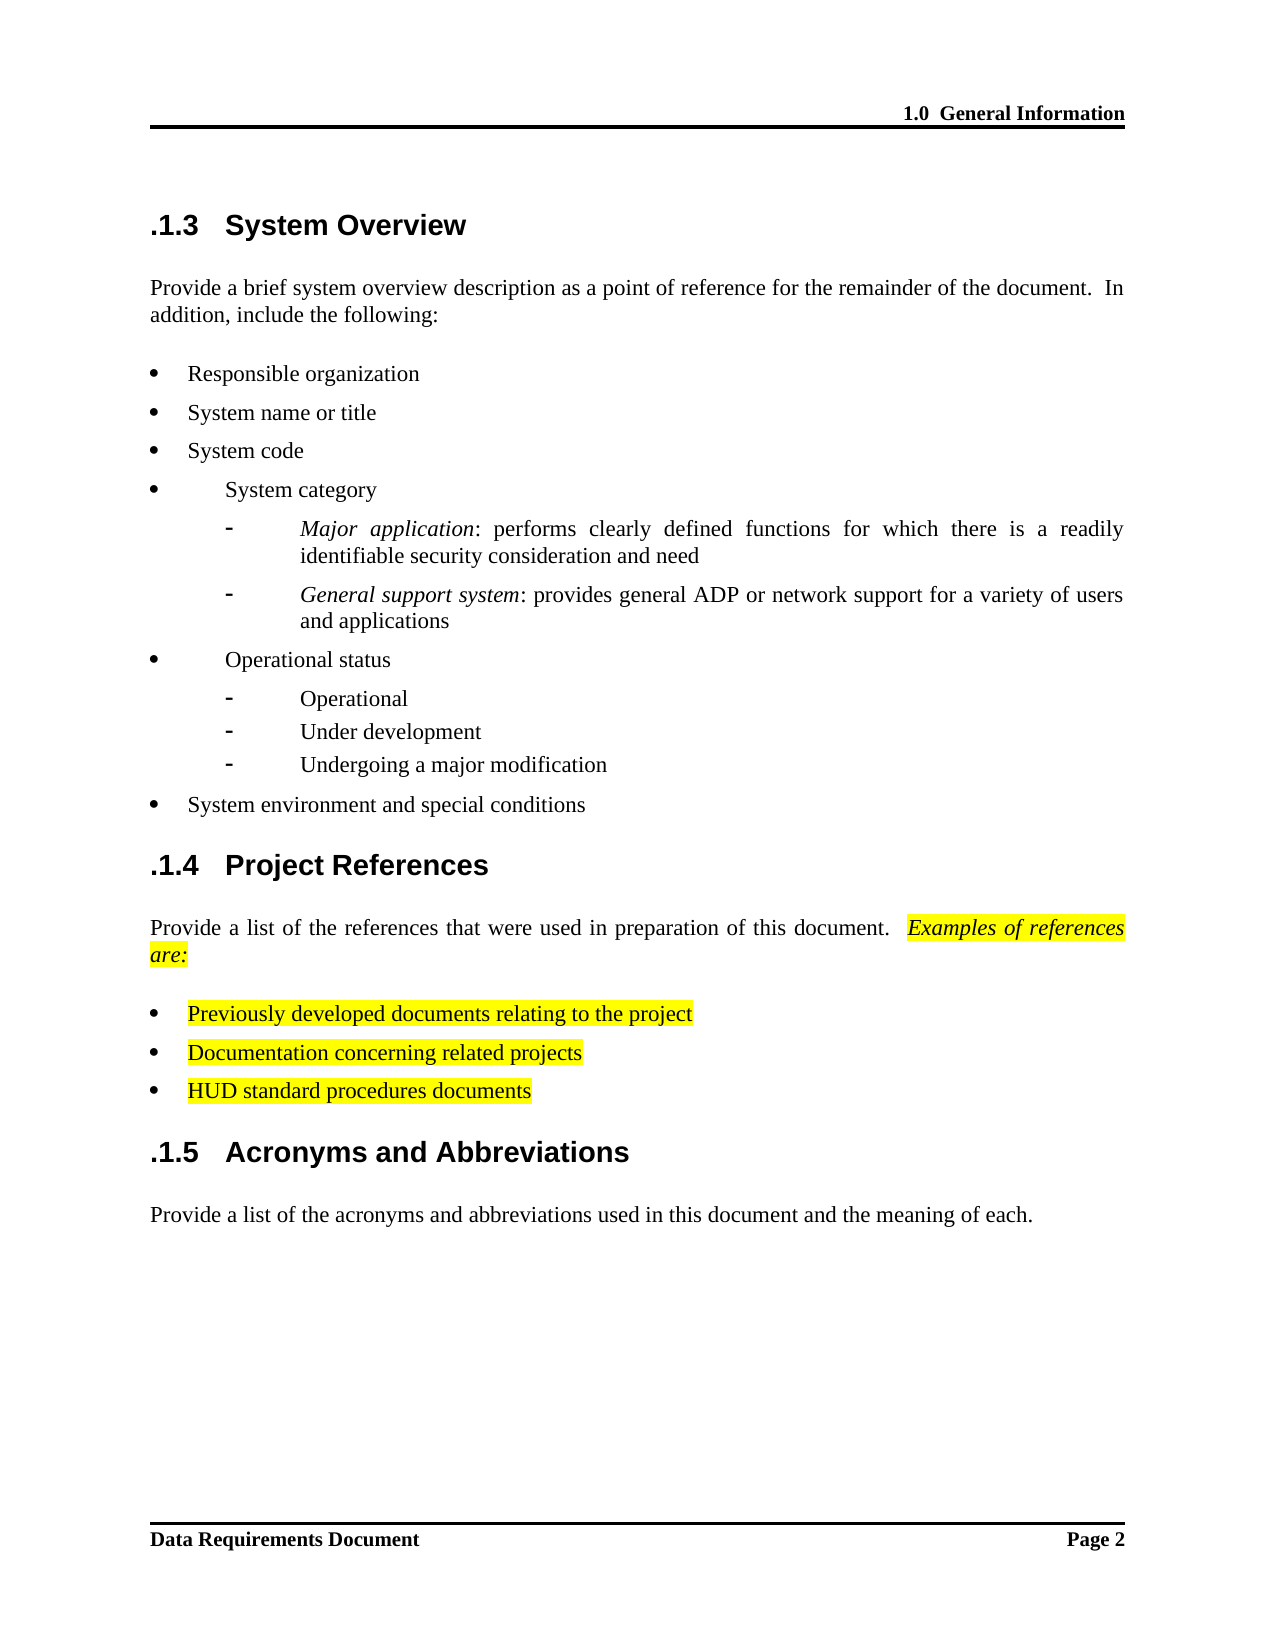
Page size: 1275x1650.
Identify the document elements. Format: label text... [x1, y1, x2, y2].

list Documentation concerning related projects [150, 1038, 1125, 1065]
list Major application: performs clearly defined functions for which there is a readily identifiable security consideration and need [225, 515, 1125, 568]
list Under development [225, 718, 1125, 745]
list General support system: provides general ADP or network support for a variety of users and applications [225, 581, 1125, 634]
list Responsible organization [150, 360, 1125, 386]
list System category [150, 476, 1125, 503]
text Provide a brief system overview description as a point of reference for the remainder of the document. In addition, include the following: [150, 274, 1125, 327]
list Previously developed documents relating to the project [150, 1000, 1125, 1026]
subtitle 1.5 Acronyms and Abbreviations [150, 1135, 1125, 1168]
list Operational [225, 685, 1125, 712]
subtitle 1.4 Project References [150, 848, 1125, 882]
list System environment and special conditions [150, 791, 1125, 817]
list System code [150, 437, 1125, 464]
list Undergoing a major modification [225, 751, 1125, 778]
list Operational status [150, 646, 1125, 673]
list HUD standard procedures documents [150, 1077, 1125, 1104]
text Provide a list of the acronyms and abbreviations used in this document and the meaning of each. [150, 1201, 1125, 1227]
text Provide a list of the references that were used in preparation of this document. Examples of references are: [150, 914, 1125, 967]
list System name or title [150, 399, 1125, 425]
subtitle 1.3 System Overview [150, 208, 1125, 242]
